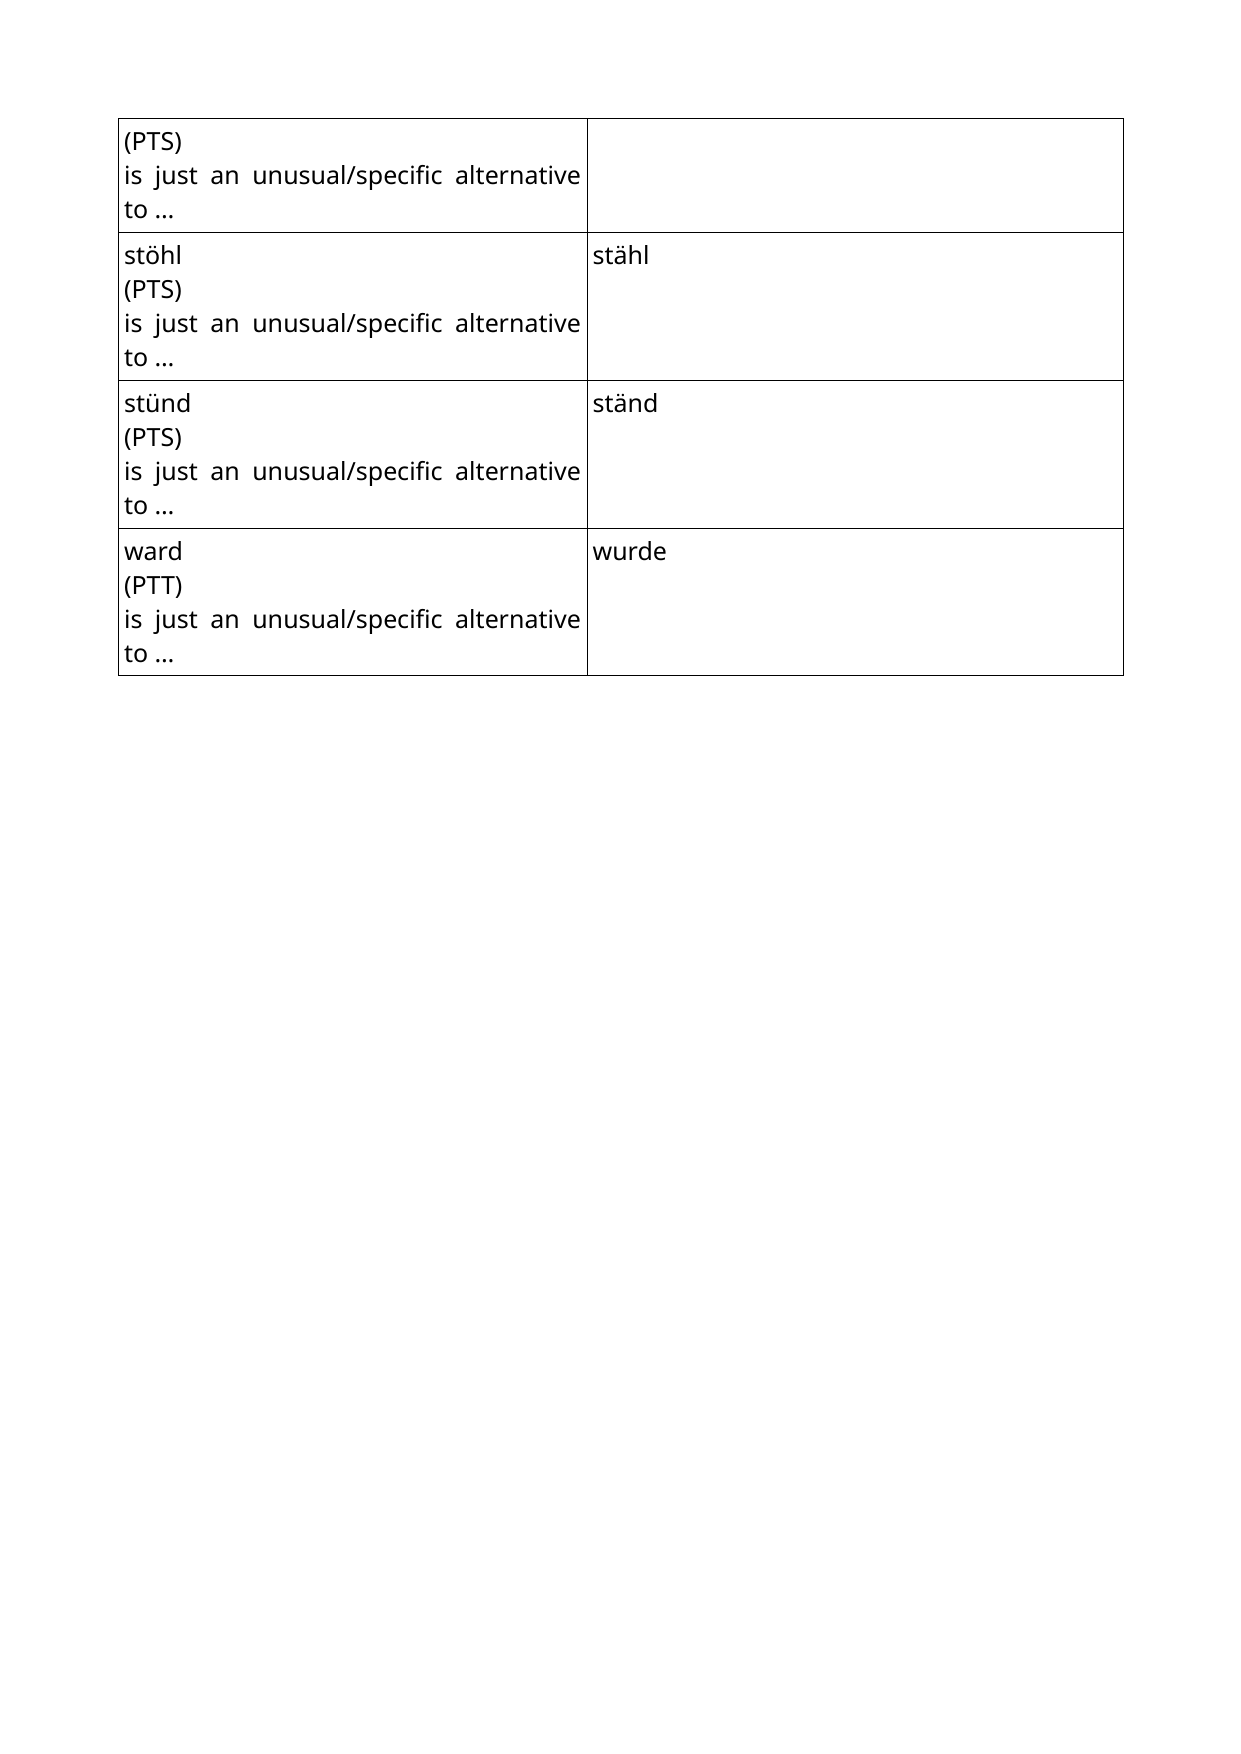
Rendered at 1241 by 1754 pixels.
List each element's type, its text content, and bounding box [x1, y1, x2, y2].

table_cell stünd (PTS) is just an unusual/specific alternative to … [119, 381, 587, 527]
table_cell (PTS) is just an unusual/specific alternative to … [119, 119, 587, 232]
table_cell wurde [588, 529, 1123, 675]
table_cell ständ [588, 381, 1123, 527]
table_cell [588, 119, 1123, 232]
table_cell ward (PTT) is just an unusual/specific alternative to … [119, 529, 587, 675]
table_cell stähl [588, 233, 1123, 380]
table_cell stöhl (PTS) is just an unusual/specific alternative to … [119, 233, 587, 380]
